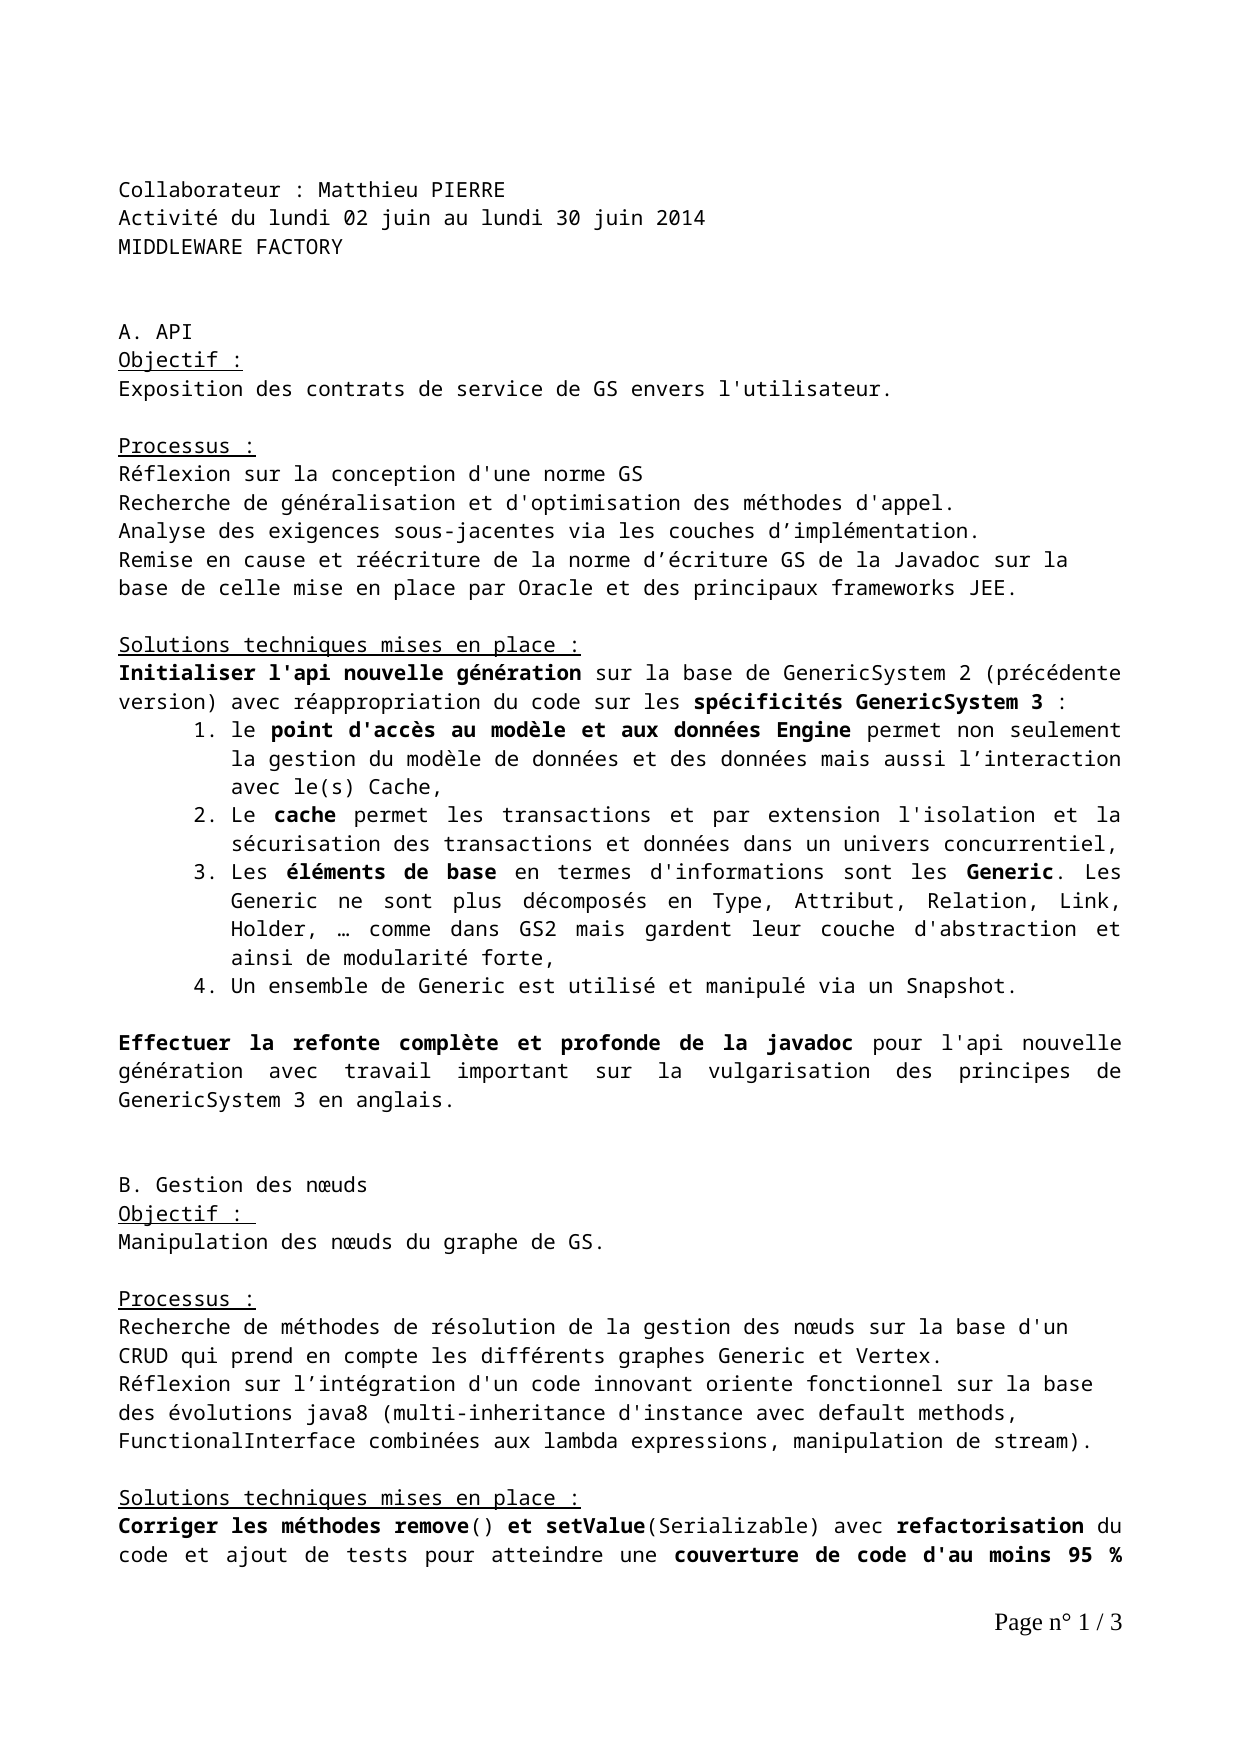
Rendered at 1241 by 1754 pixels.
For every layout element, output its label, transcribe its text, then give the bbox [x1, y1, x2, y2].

text Solutions techniques mises en place : [118, 1483, 1122, 1512]
text Objectif : [118, 1199, 1122, 1227]
text Effectuer la refonte complète et profonde de la javadoc pour l'api nouvelle génération avec travail important sur la vulgarisation des principes de GenericSystem 3 en anglais. [118, 1028, 1122, 1113]
text MIDDLEWARE FACTORY [118, 232, 1122, 260]
text Processus : [118, 431, 1122, 459]
list le point d'accès au modèle et aux données Engine permet non seulement la gestion du modèle de données et des données mais aussi l’interaction avec le(s) Cache, [193, 715, 1122, 801]
text A. API [118, 317, 1122, 346]
text Exposition des contrats de service de GS envers l'utilisateur. [118, 374, 1122, 402]
text Recherche de généralisation et d'optimisation des méthodes d'appel. [118, 488, 1122, 516]
text Analyse des exigences sous-jacentes via les couches d’implémentation. [118, 516, 1122, 545]
text B. Gestion des nœuds [118, 1170, 1122, 1199]
text Processus : [118, 1284, 1122, 1312]
text Remise en cause et réécriture de la norme d’écriture GS de la Javadoc sur la base de celle mise en place par Oracle et des principaux frameworks JEE. [118, 545, 1122, 602]
text Manipulation des nœuds du graphe de GS. [118, 1227, 1122, 1256]
list Les éléments de base en termes d'informations sont les Generic. Les Generic ne sont plus décomposés en Type, Attribut, Relation, Link, Holder, … comme dans GS2 mais gardent leur couche d'abstraction et ainsi de modularité forte, [193, 857, 1122, 971]
text Solutions techniques mises en place : [118, 630, 1122, 658]
text Réflexion sur la conception d'une norme GS [118, 459, 1122, 488]
text Objectif : [118, 346, 1122, 374]
text Initialiser l'api nouvelle génération sur la base de GenericSystem 2 (précédente version) avec réappropriation du code sur les spécificités GenericSystem 3 : [118, 658, 1122, 715]
list Un ensemble de Generic est utilisé et manipulé via un Snapshot. [193, 971, 1122, 1000]
text Collaborateur : Matthieu PIERRE [118, 175, 1122, 203]
text Corriger les méthodes remove() et setValue(Serializable) avec refactorisation du code et ajout de tests pour atteindre une couverture de code d'au moins 95 % [118, 1512, 1122, 1568]
text Activité du lundi 02 juin au lundi 30 juin 2014 [118, 203, 1122, 232]
text Recherche de méthodes de résolution de la gestion des nœuds sur la base d'un CRUD qui prend en compte les différents graphes Generic et Vertex. [118, 1312, 1122, 1369]
list Le cache permet les transactions et par extension l'isolation et la sécurisation des transactions et données dans un univers concurrentiel, [193, 801, 1122, 857]
text Réflexion sur l’intégration d'un code innovant oriente fonctionnel sur la base des évolutions java8 (multi-inheritance d'instance avec default methods, FunctionalInterface combinées aux lambda expressions, manipulation de stream). [118, 1369, 1122, 1455]
